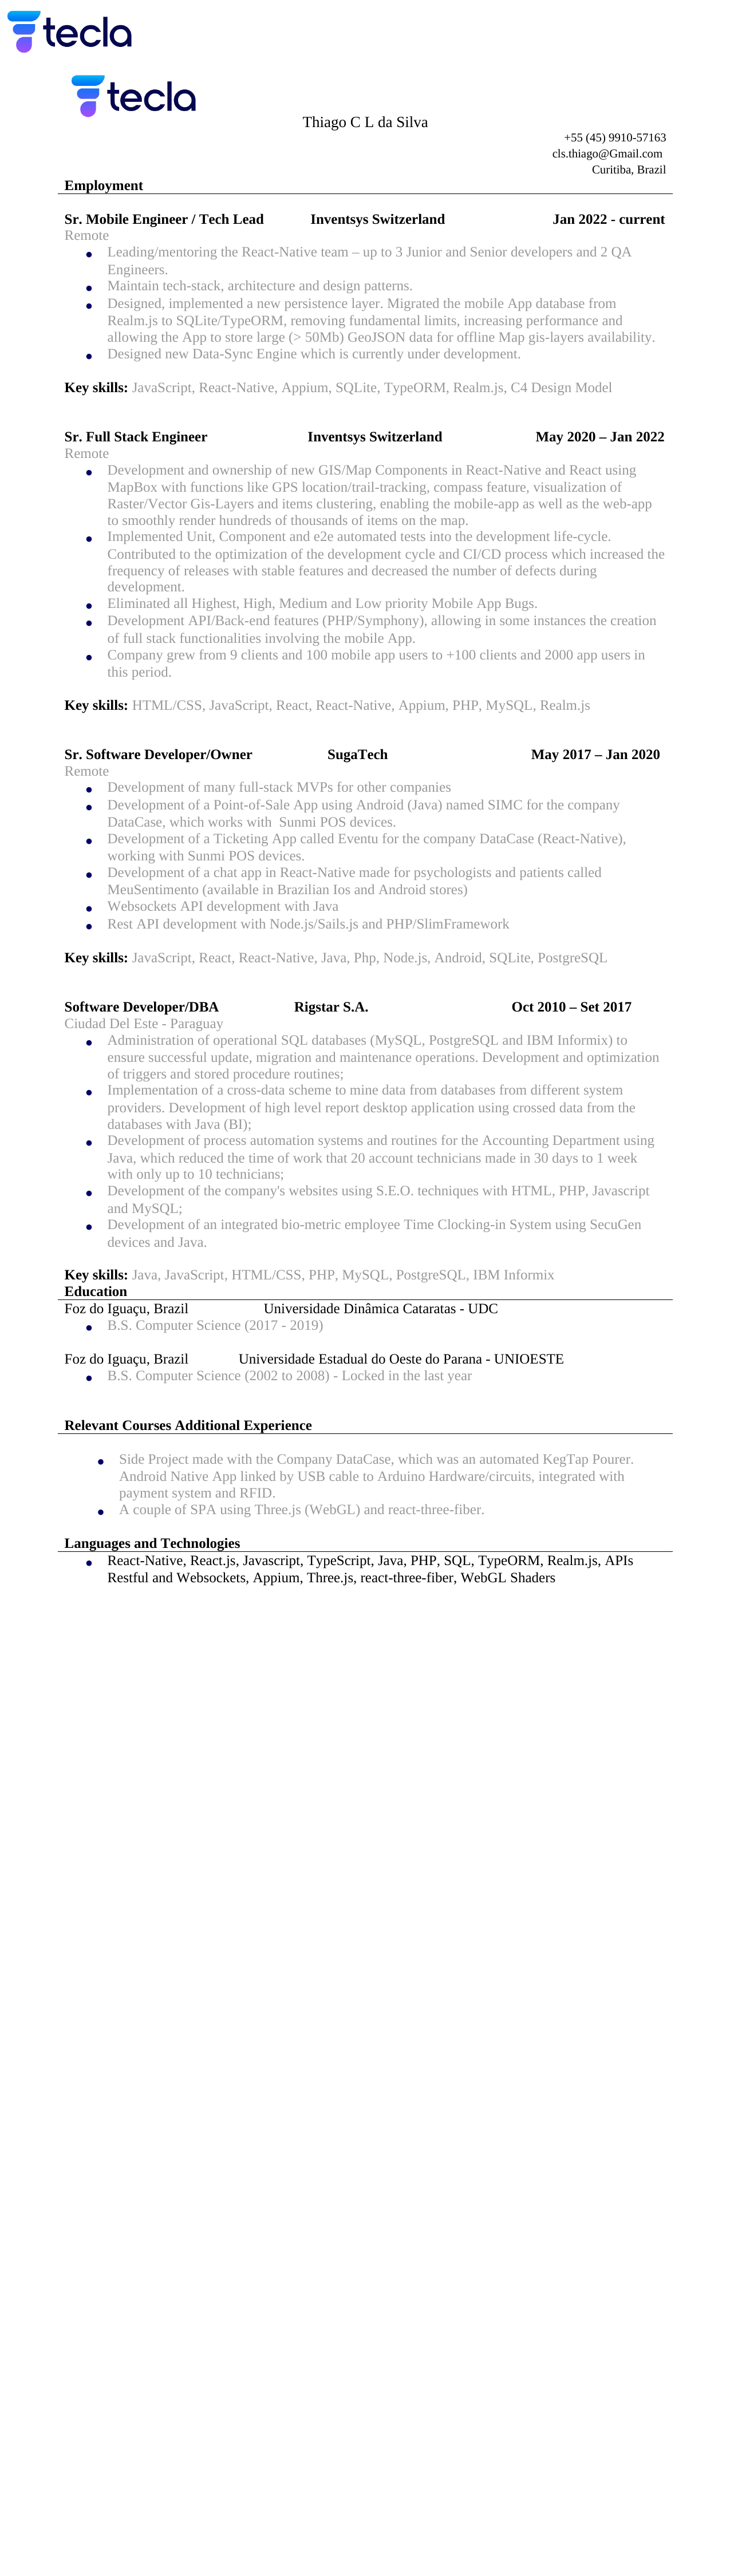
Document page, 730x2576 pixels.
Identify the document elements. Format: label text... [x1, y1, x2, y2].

table_cell Education [58, 1283, 673, 1299]
table_cell [58, 1434, 673, 1451]
table_cell React-Native, React.js, Javascript, TypeScript, Java, PHP, SQL, TypeORM, Realm.js, APIs Restful and Websockets, Appium, Three.js, react-three-fiber, WebGL Shaders [58, 1552, 673, 1586]
table_cell Curitiba, Brazil Employment [58, 161, 673, 193]
picture [64, 64, 206, 127]
text Thiago C L da Silva [64, 64, 665, 131]
table_cell Sr. Mobile Engineer / Tech Lead Inventsys Switzerland Jan 2022 - current Remote Leading/mentoring the React-Native team – up to 3 Junior and Senior developers and 2 QA Engineers. Maintain tech-stack, architecture and design patterns. Designed, implemented a new persistence layer. Migrated the mobile App database from Realm.js to SQLite/TypeORM, removing fundamental limits, increasing performance and allowing the App to store large (> 50Mb) GeoJSON data for offline Map gis-layers availability. Designed new Data-Sync Engine which is currently under development. Key skills: JavaScript, React-Native, Appium, SQLite, TypeORM, Realm.js, C4 Design Model Sr. Full Stack Engineer Inventsys Switzerland May 2020 – Jan 2022 Remote Development and ownership of new GIS/Map Components in React-Native and React using MapBox with functions like GPS location/trail-tracking, compass feature, visualization of Raster/Vector Gis-Layers and items clustering, enabling the mobile-app as well as the web-app to smoothly render hundreds of thousands of items on the map. Implemented Unit, Component and e2e automated tests into the development life-cycle. Contributed to the optimization of the development cycle and CI/CD process which increased the frequency of releases with stable features and decreased the number of defects during development. Eliminated all Highest, High, Medium and Low priority Mobile App Bugs. Development API/Back-end features (PHP/Symphony), allowing in some instances the creation of full stack functionalities involving the mobile App. Company grew from 9 clients and 100 mobile app users to +100 clients and 2000 app users in this period. Key skills: HTML/CSS, JavaScript, React, React-Native, Appium, PHP, MySQL, Realm.js Sr. Software Developer/Owner SugaTech May 2017 – Jan 2020 Remote Development of many full-stack MVPs for other companies Development of a Point-of-Sale App using Android (Java) named SIMC for the company DataCase, which works with Sunmi POS devices. Development of a Ticketing App called Eventu for the company DataCase (React-Native), working with Sunmi POS devices. Development of a chat app in React-Native made for psychologists and patients called MeuSentimento (available in Brazilian Ios and Android stores) Websockets API development with Java Rest API development with Node.js/Sails.js and PHP/SlimFramework Key skills: JavaScript, React, React-Native, Java, Php, Node.js, Android, SQLite, PostgreSQL Software Developer/DBA Rigstar S.A. Oct 2010 – Set 2017 Ciudad Del Este - Paraguay Administration of operational SQL databases (MySQL, PostgreSQL and IBM Informix) to ensure successful update, migration and maintenance operations. Development and optimization of triggers and stored procedure routines; Implementation of a cross-data scheme to mine data from databases from different system providers. Development of high level report desktop application using crossed data from the databases with Java (BI); Development of process automation systems and routines for the Accounting Department using Java, which reduced the time of work that 20 account technicians made in 30 days to 1 week with only up to 10 technicians; Development of the company's websites using S.E.O. techniques with HTML, PHP, Javascript and MySQL; Development of an integrated bio-metric employee Time Clocking-in System using SecuGen devices and Java. Key skills: Java, JavaScript, HTML/CSS, PHP, MySQL, PostgreSQL, IBM Informix [58, 194, 673, 1283]
picture [0, 0, 141, 63]
table_header [58, 131, 73, 161]
table_cell Languages and Technologies [58, 1535, 673, 1551]
table_cell Foz do Iguaçu, Brazil Universidade Dinâmica Cataratas - UDC B.S. Computer Science (2017 - 2019) Foz do Iguaçu, Brazil Universidade Estadual do Oeste do Parana - UNIOESTE B.S. Computer Science (2002 to 2008) - Locked in the last year [58, 1300, 673, 1417]
table_cell Relevant Courses Additional Experience [58, 1417, 673, 1433]
table_header [73, 131, 88, 161]
table_cell Side Project made with the Company DataCase, which was an automated KegTap Pourer. Android Native App linked by USB cable to Arduino Hardware/circuits, integrated with payment system and RFID. A couple of SPA using Three.js (WebGL) and react-three-fiber. [58, 1451, 673, 1535]
table_header +55 (45) 9910-57163 cls.thiago@Gmail.com [88, 131, 673, 161]
